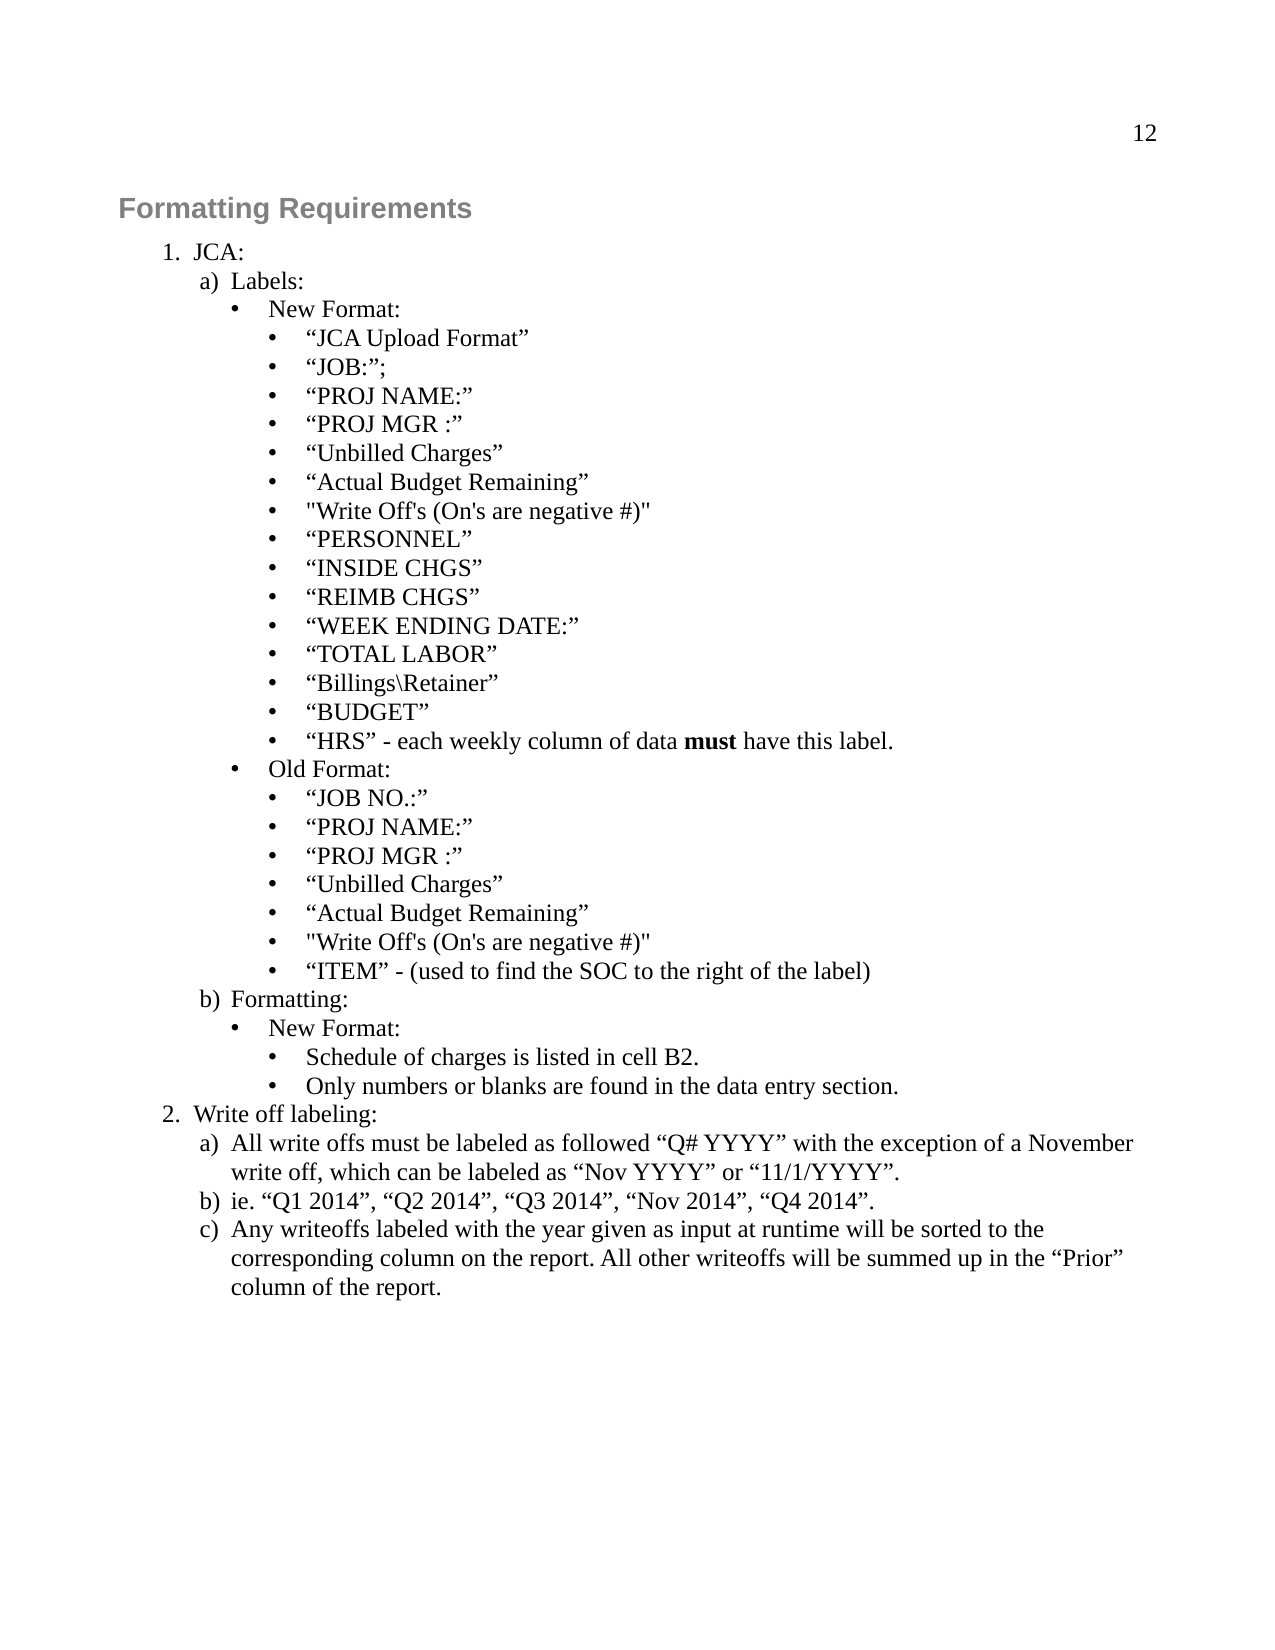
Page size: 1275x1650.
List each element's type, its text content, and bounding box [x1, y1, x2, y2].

list “BUDGET” [268, 697, 1157, 726]
list "Write Off's (On's are negative #)" [268, 927, 1157, 956]
list “JOB:”; [268, 352, 1157, 381]
list ie. “Q1 2014”, “Q2 2014”, “Q3 2014”, “Nov 2014”, “Q4 2014”. [193, 1186, 1157, 1214]
list “PROJ MGR :” [268, 409, 1157, 438]
list New Format: [231, 294, 1157, 323]
list “TOTAL LABOR” [268, 639, 1157, 668]
list “PROJ NAME:” [268, 381, 1157, 409]
list “Billings\Retainer” [268, 668, 1157, 697]
list “HRS” - each weekly column of data must have this label. [268, 726, 1157, 754]
list “Actual Budget Remaining” [268, 898, 1157, 927]
list “WEEK ENDING DATE:” [268, 611, 1157, 639]
list Old Format: [231, 754, 1157, 783]
list “ITEM” - (used to find the SOC to the right of the label) [268, 956, 1157, 984]
list JCA: [156, 237, 1157, 266]
list All write offs must be labeled as followed “Q# YYYY” with the exception of a November write off, which can be labeled as “Nov YYYY” or “11/1/YYYY”. [193, 1128, 1157, 1186]
list “JOB NO.:” [268, 783, 1157, 812]
list “PERSONNEL” [268, 524, 1157, 553]
list Any writeoffs labeled with the year given as input at runtime will be sorted to the corresponding column on the report. All other writeoffs will be summed up in the “Prior” column of the report. [193, 1214, 1157, 1301]
list “Unbilled Charges” [268, 438, 1157, 467]
list Only numbers or blanks are found in the data entry section. [268, 1071, 1157, 1099]
subtitle Formatting Requirements [118, 191, 1157, 224]
list Write off labeling: [156, 1099, 1157, 1128]
list “PROJ MGR :” [268, 841, 1157, 869]
list “REIMB CHGS” [268, 582, 1157, 611]
list “Actual Budget Remaining” [268, 467, 1157, 496]
list Schedule of charges is listed in cell B2. [268, 1042, 1157, 1071]
list Formatting: [193, 984, 1157, 1013]
list “Unbilled Charges” [268, 869, 1157, 898]
list "Write Off's (On's are negative #)" [268, 496, 1157, 524]
list “JCA Upload Format” [268, 323, 1157, 352]
list New Format: [231, 1013, 1157, 1042]
list Labels: [193, 266, 1157, 294]
list “PROJ NAME:” [268, 812, 1157, 841]
list “INSIDE CHGS” [268, 553, 1157, 582]
